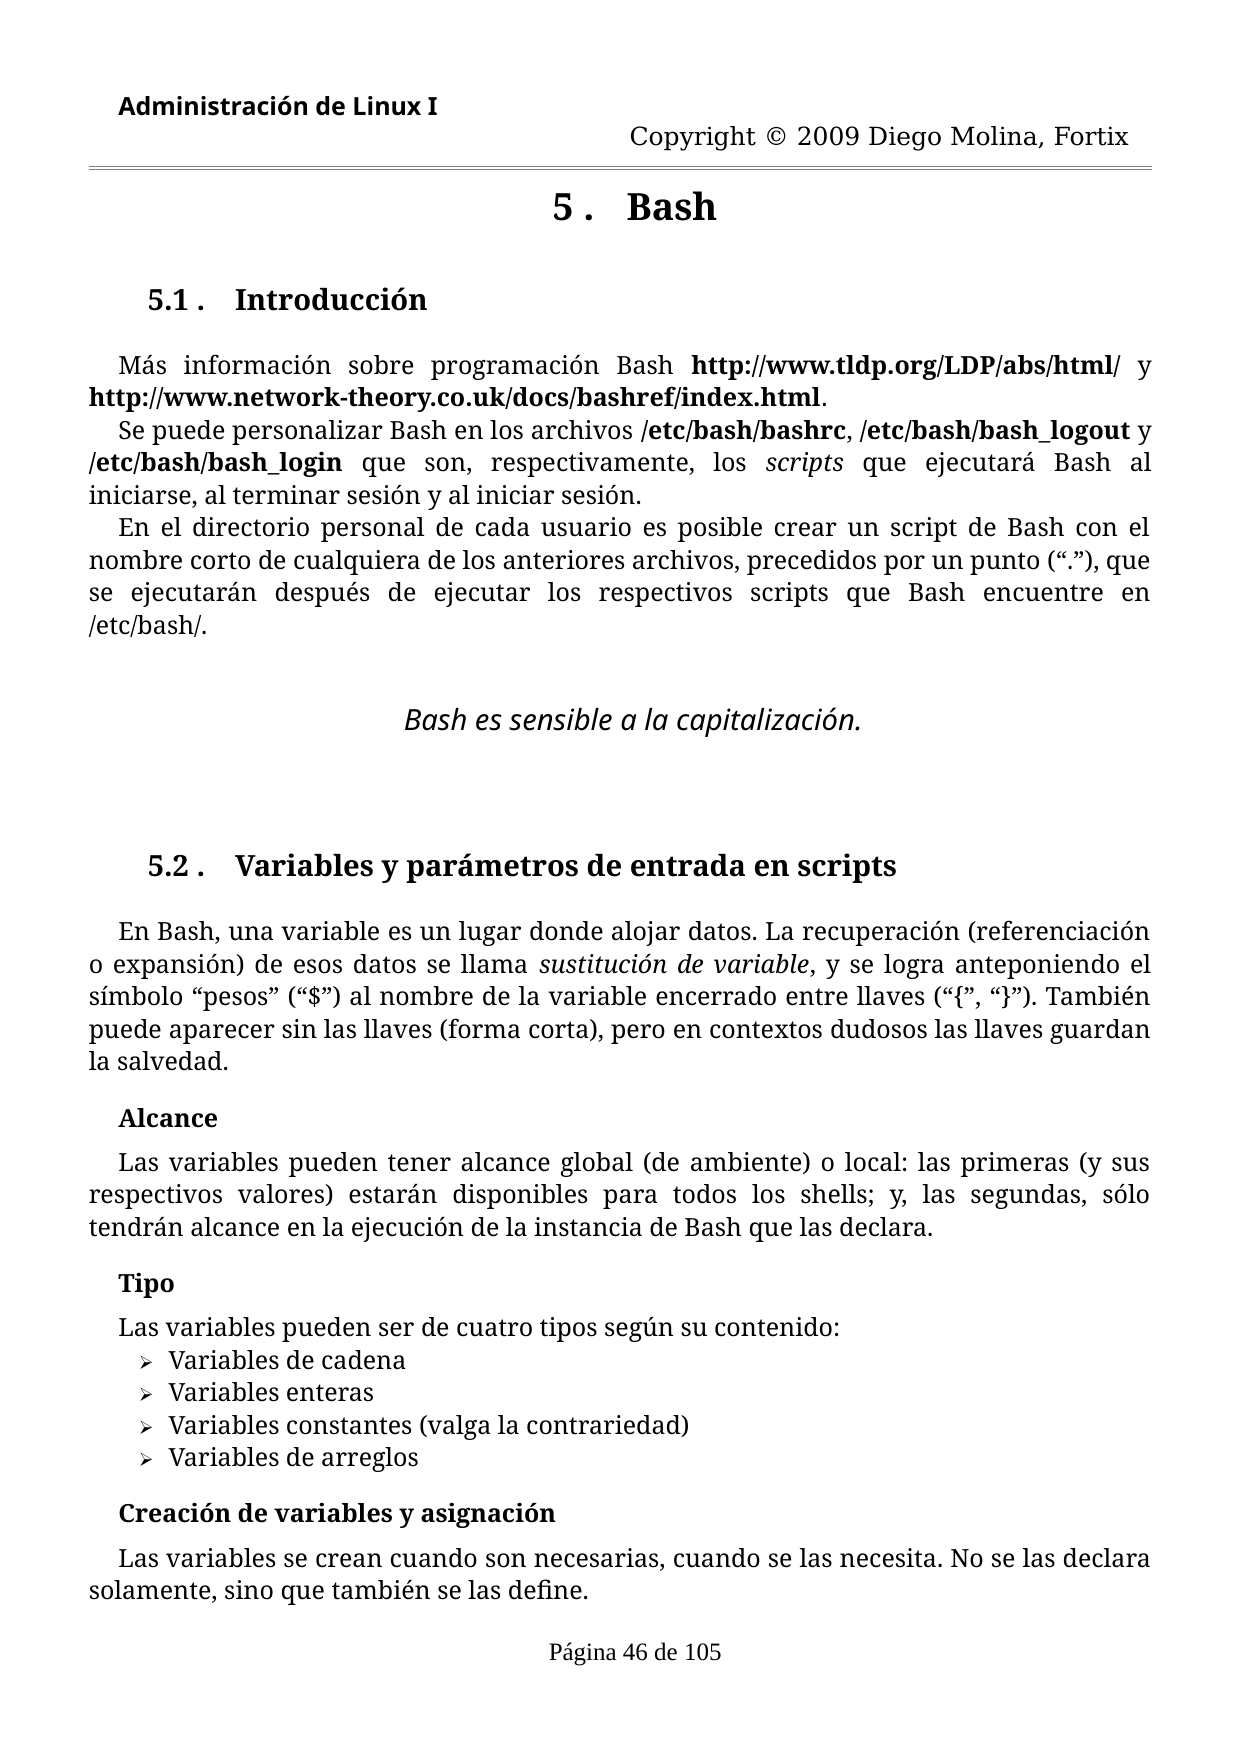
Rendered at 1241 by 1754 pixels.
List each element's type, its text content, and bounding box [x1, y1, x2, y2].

text Las variables se crean cuando son necesarias, cuando se las necesita. No se las declara solamente, sino que también se las define. [88, 1541, 1152, 1606]
list Variables de arreglos [88, 1441, 1152, 1473]
text Las variables pueden tener alcance global (de ambiente) o local: las primeras (y sus respectivos valores) estarán disponibles para todos los shells; y, las segundas, sólo tendrán alcance en la ejecución de la instancia de Bash que las declara. [88, 1145, 1152, 1243]
text Las variables pueden ser de cuatro tipos según su contenido: [88, 1311, 1152, 1343]
text Creación de variables y asignación [88, 1497, 1152, 1529]
subtitle Introducción [88, 279, 1152, 319]
text Bash es sensible a la capitalización. [88, 700, 1152, 739]
text Tipo [88, 1266, 1152, 1299]
subtitle Bash [88, 181, 1152, 232]
text Alcance [88, 1101, 1152, 1133]
text Se puede personalizar Bash en los archivos /etc/bash/bashrc, /etc/bash/bash_logout y /etc/bash/bash_login que son, respectivamente, los scripts que ejecutará Bash al iniciarse, al terminar sesión y al iniciar sesión. [88, 413, 1152, 511]
list Variables enteras [88, 1376, 1152, 1408]
text En el directorio personal de cada usuario es posible crear un script de Bash con el nombre corto de cualquiera de los anteriores archivos, precedidos por un punto (“.”), que se ejecutarán después de ejecutar los respectivos scripts que Bash encuentre en /etc/bash/. [88, 511, 1152, 641]
list Variables constantes (valga la contrariedad) [88, 1408, 1152, 1441]
text En Bash, una variable es un lugar donde alojar datos. La recuperación (referenciación o expansión) de esos datos se llama sustitución de variable, y se logra anteponiendo el símbolo “pesos” (“$”) al nombre de la variable encerrado entre llaves (“{”, “}”). También puede aparecer sin las llaves (forma corta), pero en contextos dudosos las llaves guardan la salvedad. [88, 915, 1152, 1077]
subtitle Variables y parámetros de entrada en scripts [88, 846, 1152, 885]
text Más información sobre programación Bash http://www.tldp.org/LDP/abs/html/ y http://www.network-theory.co.uk/docs/bashref/index.html. [88, 348, 1152, 413]
list Variables de cadena [88, 1343, 1152, 1376]
